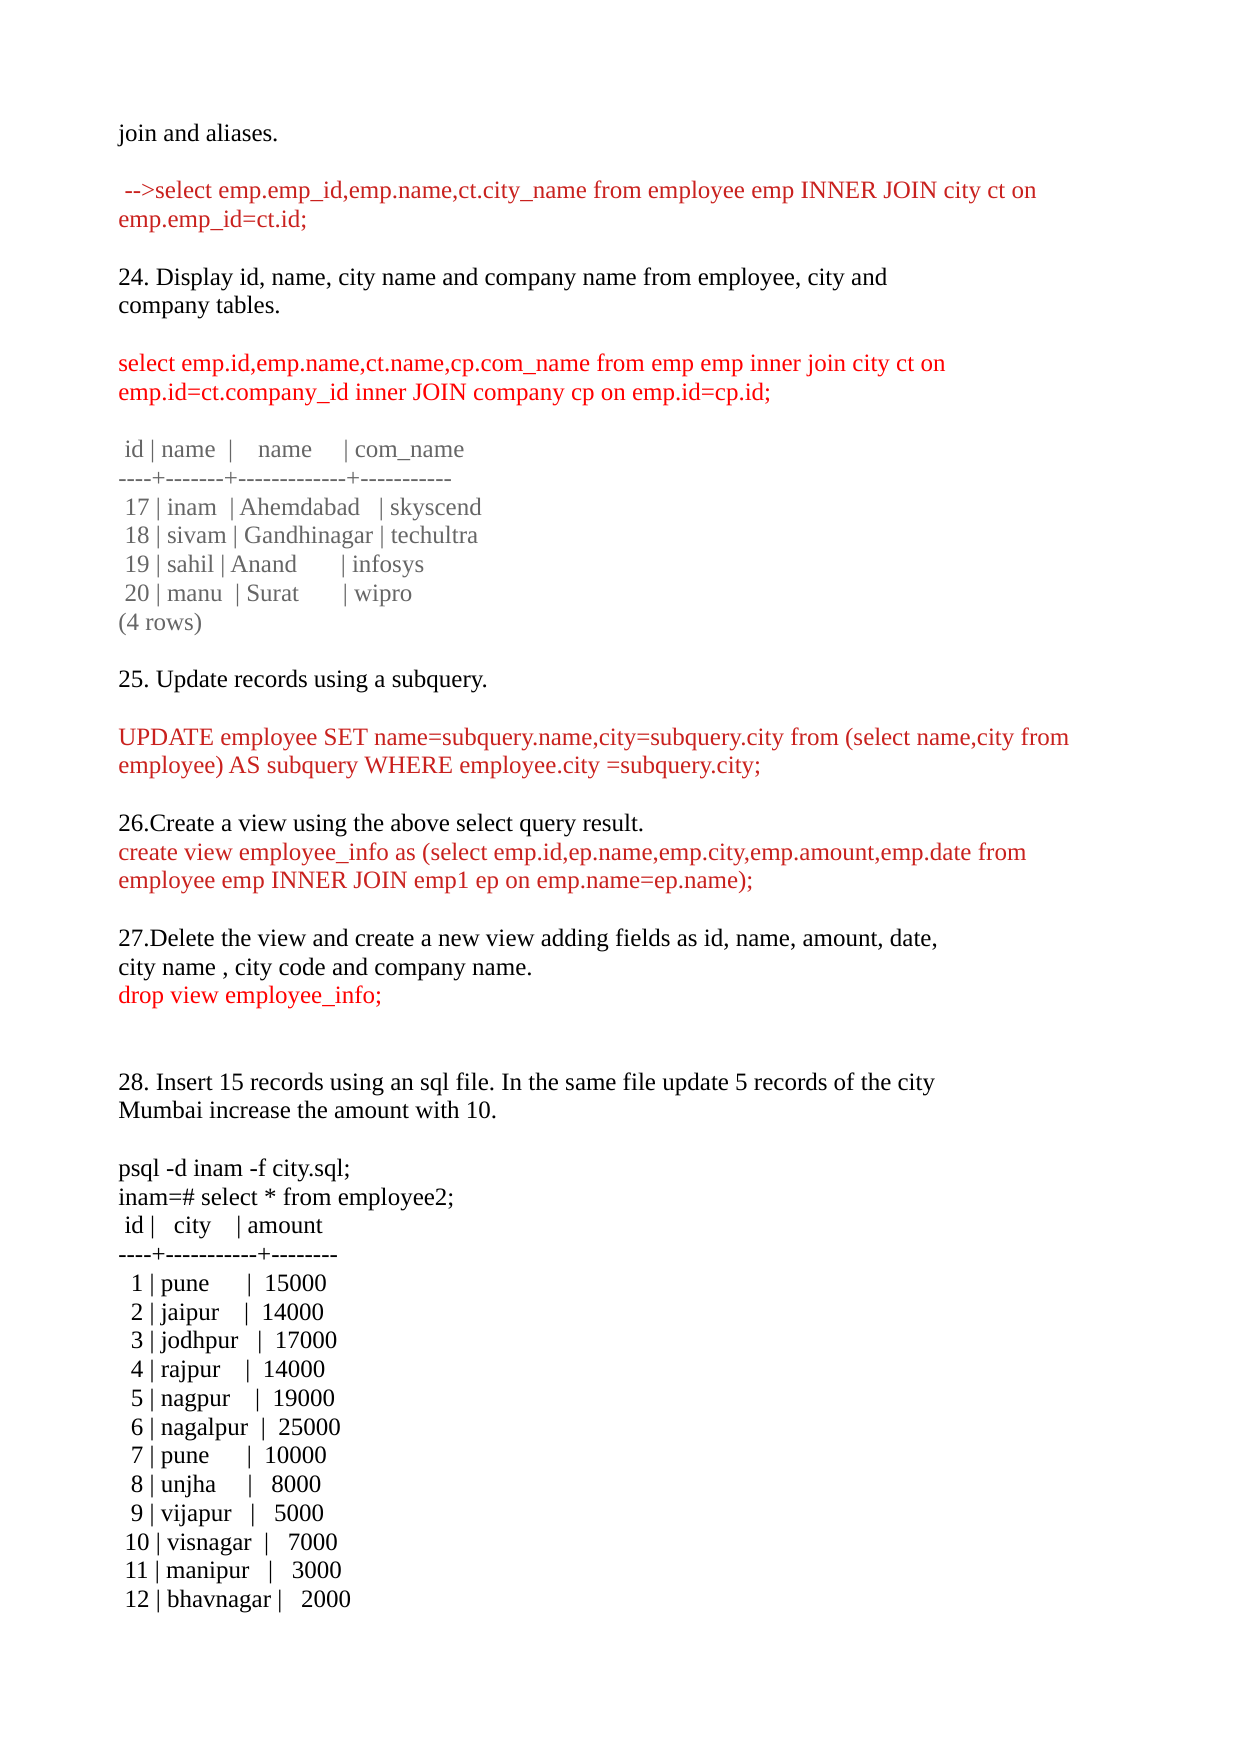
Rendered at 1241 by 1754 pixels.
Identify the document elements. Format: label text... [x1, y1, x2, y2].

text 27.Delete the view and create a new view adding fields as id, name, amount, date, [118, 923, 1122, 952]
text 9 | vijapur | 5000 [118, 1498, 1122, 1527]
text inam=# select * from employee2; [118, 1182, 1122, 1211]
text 26.Create a view using the above select query result. [118, 808, 1122, 837]
text 4 | rajpur | 14000 [118, 1354, 1122, 1383]
text select emp.id,emp.name,ct.name,cp.com_name from emp emp inner join city ct on emp.id=ct.company_id inner JOIN company cp on emp.id=cp.id; [118, 348, 1122, 406]
text Mumbai increase the amount with 10. [118, 1096, 1122, 1124]
text (4 rows) [118, 607, 1122, 636]
text 24. Display id, name, city name and company name from employee, city and [118, 262, 1122, 291]
text id | name | name | com_name [118, 434, 1122, 463]
text UPDATE employee SET name=subquery.name,city=subquery.city from (select name,city from employee) AS subquery WHERE employee.city =subquery.city; [118, 722, 1122, 779]
text join and aliases. [118, 118, 1122, 147]
text 6 | nagalpur | 25000 [118, 1412, 1122, 1441]
text 3 | jodhpur | 17000 [118, 1326, 1122, 1354]
text 25. Update records using a subquery. [118, 664, 1122, 693]
text ----+-------+-------------+----------- [118, 463, 1122, 492]
text 8 | unjha | 8000 [118, 1469, 1122, 1498]
text 12 | bhavnagar | 2000 [118, 1584, 1122, 1613]
text ----+-----------+-------- [118, 1239, 1122, 1268]
text 11 | manipur | 3000 [118, 1556, 1122, 1584]
text 17 | inam | Ahemdabad | skyscend [118, 492, 1122, 521]
text 18 | sivam | Gandhinagar | techultra [118, 521, 1122, 549]
text city name , city code and company name. [118, 952, 1122, 981]
text create view employee_info as (select emp.id,ep.name,emp.city,emp.amount,emp.date from employee emp INNER JOIN emp1 ep on emp.name=ep.name); [118, 837, 1122, 894]
text 19 | sahil | Anand | infosys [118, 549, 1122, 578]
text 2 | jaipur | 14000 [118, 1297, 1122, 1326]
text company tables. [118, 291, 1122, 319]
text id | city | amount [118, 1211, 1122, 1239]
text 7 | pune | 10000 [118, 1441, 1122, 1469]
text 20 | manu | Surat | wipro [118, 578, 1122, 607]
text 28. Insert 15 records using an sql file. In the same file update 5 records of the city [118, 1067, 1122, 1096]
text 5 | nagpur | 19000 [118, 1383, 1122, 1412]
text drop view employee_info; [118, 981, 1122, 1009]
text -->select emp.emp_id,emp.name,ct.city_name from employee emp INNER JOIN city ct on emp.emp_id=ct.id; [118, 176, 1122, 233]
text psql -d inam -f city.sql; [118, 1153, 1122, 1182]
text 10 | visnagar | 7000 [118, 1527, 1122, 1556]
text 1 | pune | 15000 [118, 1268, 1122, 1297]
